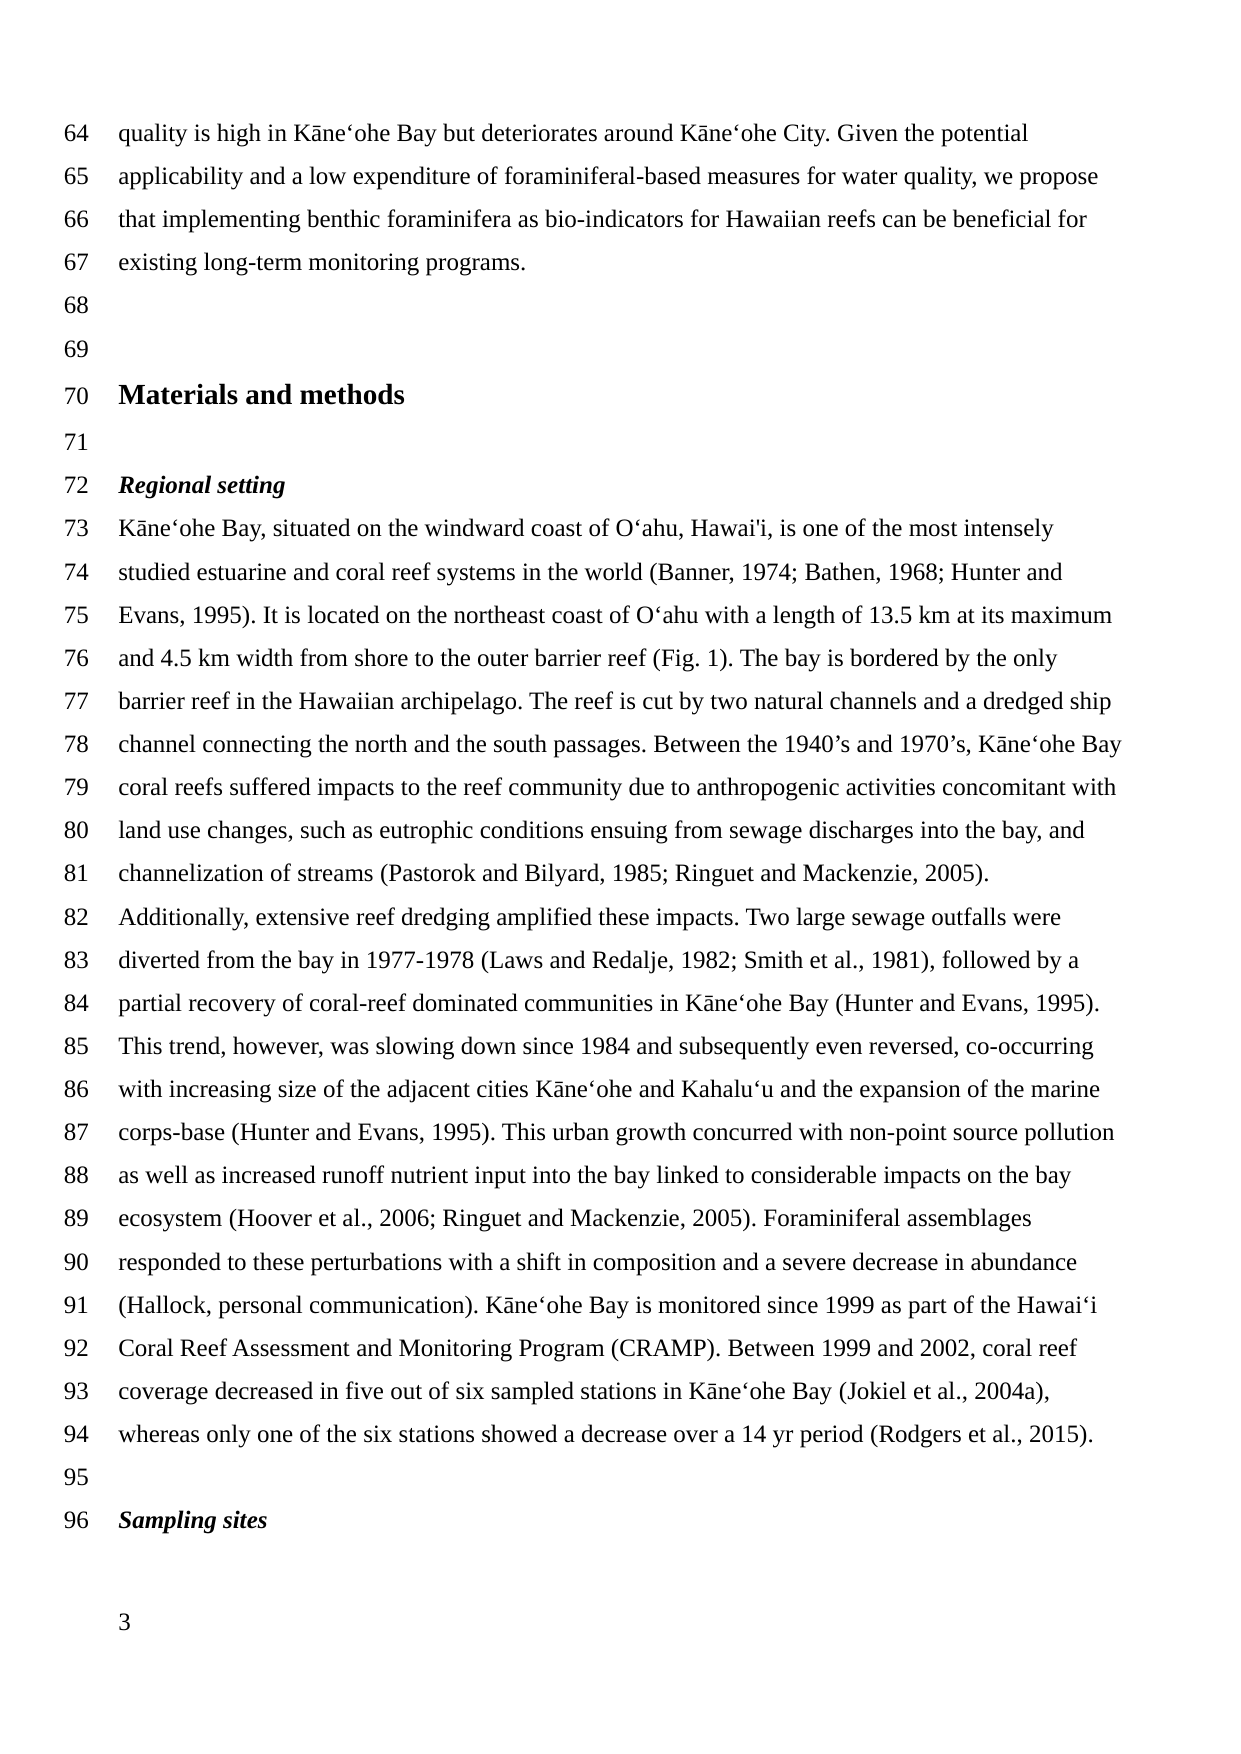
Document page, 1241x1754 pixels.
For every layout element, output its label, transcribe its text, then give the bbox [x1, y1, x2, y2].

text Kāneʻohe Bay, situated on the windward coast of Oʻahu, Hawai'i, is one of the most intensely studied estuarine and coral reef systems in the world (Banner, 1974; Bathen, 1968; Hunter and Evans, 1995). It is located on the northeast coast of Oʻahu with a length of 13.5 km at its maximum and 4.5 km width from shore to the outer barrier reef (Fig. 1). The bay is bordered by the only barrier reef in the Hawaiian archipelago. The reef is cut by two natural channels and a dredged ship channel connecting the north and the south passages. Between the 1940’s and 1970’s, Kāneʻohe Bay coral reefs suffered impacts to the reef community due to anthropogenic activities concomitant with land use changes, such as eutrophic conditions ensuing from sewage discharges into the bay, and channelization of streams (Pastorok and Bilyard, 1985; Ringuet and Mackenzie, 2005). Additionally, extensive reef dredging amplified these impacts. Two large sewage outfalls were diverted from the bay in 1977-1978 (Laws and Redalje, 1982; Smith et al., 1981), followed by a partial recovery of coral-reef dominated communities in Kāneʻohe Bay (Hunter and Evans, 1995). This trend, however, was slowing down since 1984 and subsequently even reversed, co-occurring with increasing size of the adjacent cities Kāneʻohe and Kahaluʻu and the expansion of the marine corps-base (Hunter and Evans, 1995). This urban growth concurred with non-point source pollution as well as increased runoff nutrient input into the bay linked to considerable impacts on the bay ecosystem (Hoover et al., 2006; Ringuet and Mackenzie, 2005). Foraminiferal assemblages responded to these perturbations with a shift in composition and a severe decrease in abundance (Hallock, personal communication). Kāneʻohe Bay is monitored since 1999 as part of the Hawai‘i Coral Reef Assessment and Monitoring Program (CRAMP). Between 1999 and 2002, coral reef coverage decreased in five out of six sampled stations in Kāneʻohe Bay (Jokiel et al., 2004a), whereas only one of the six stations showed a decrease over a 14 yr period (Rodgers et al., 2015). [118, 513, 1122, 1448]
text quality is high in Kāneʻohe Bay but deteriorates around Kāneʻohe City. Given the potential applicability and a low expenditure of foraminiferal-based measures for water quality, we propose that implementing benthic foraminifera as bio-indicators for Hawaiian reefs can be beneficial for existing long-term monitoring programs. [118, 118, 1122, 276]
text Materials and methods [118, 377, 1122, 410]
text Sampling sites [118, 1505, 1122, 1534]
text Regional setting [118, 470, 1122, 499]
